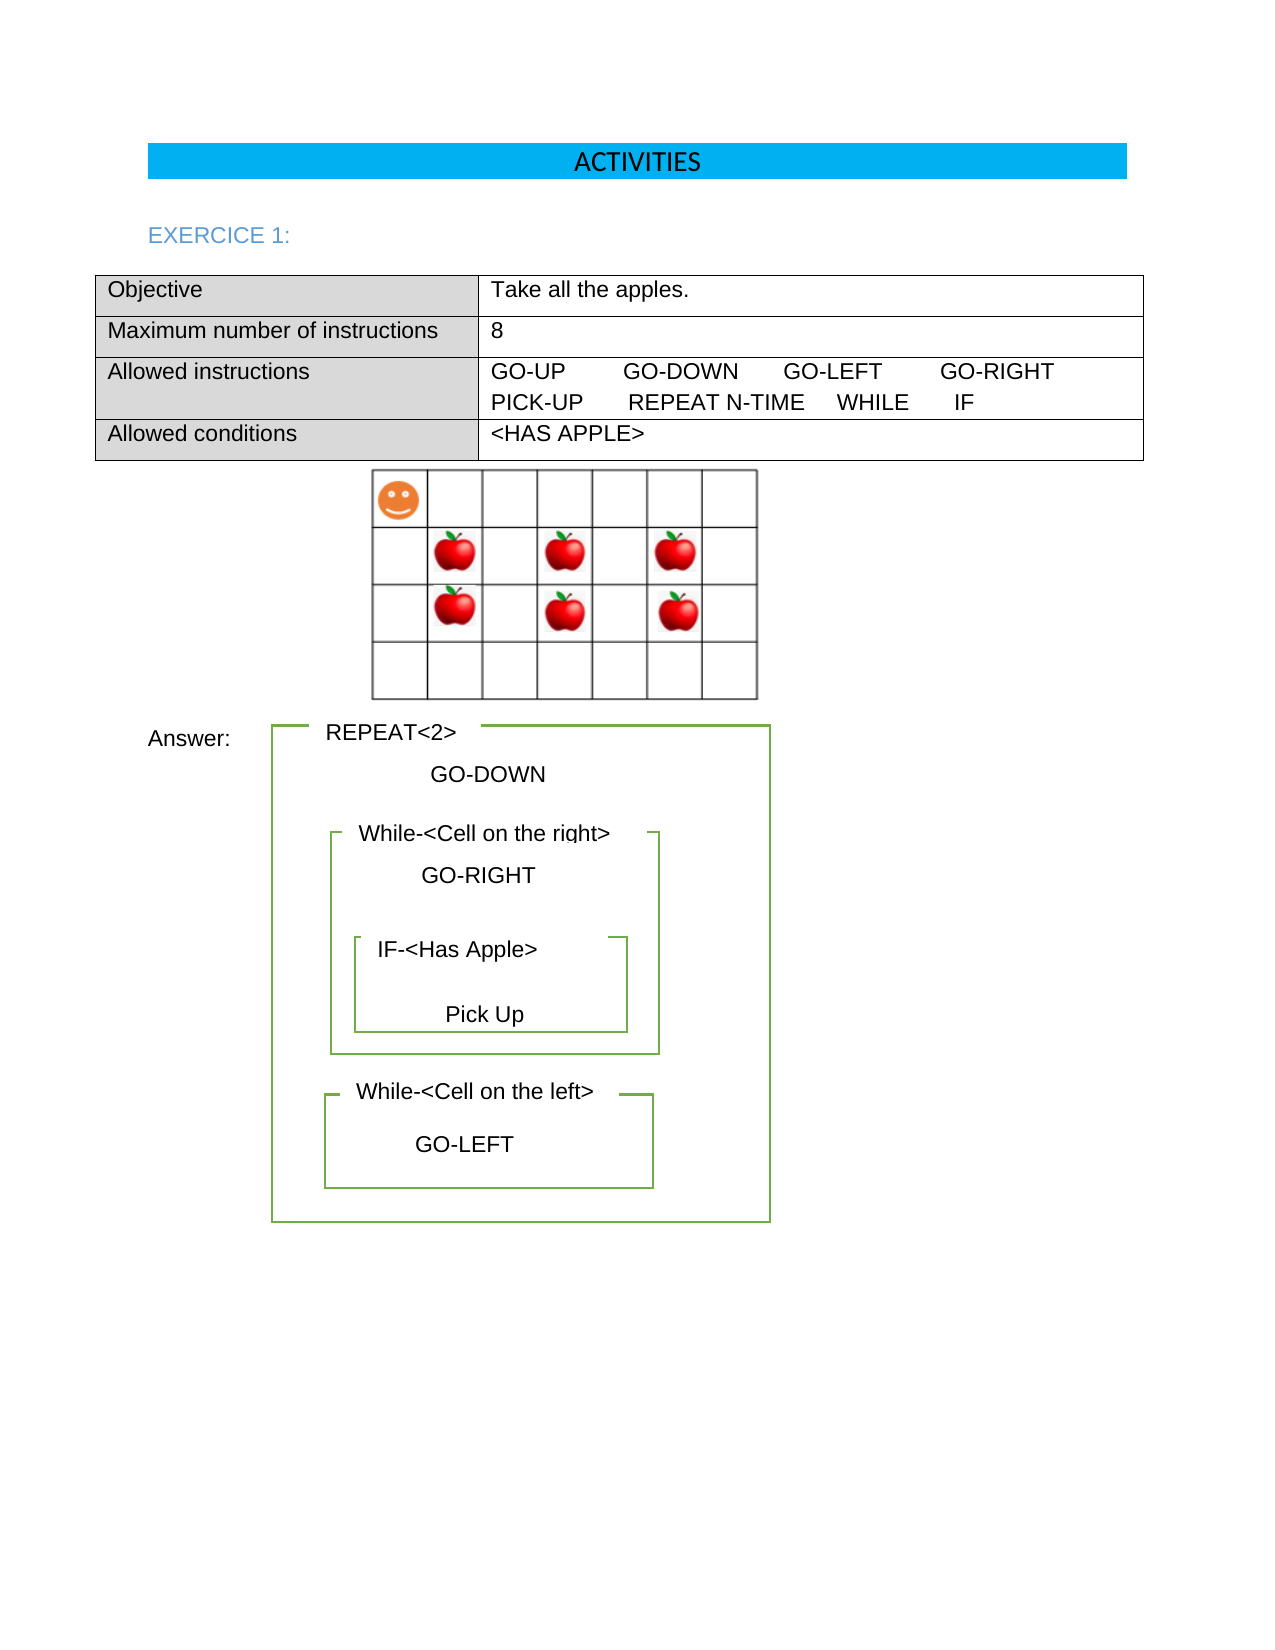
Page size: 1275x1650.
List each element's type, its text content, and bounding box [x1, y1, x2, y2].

table_cell Allowed instructions [96, 358, 478, 419]
text While-<Cell on the right> [358, 820, 631, 842]
text EXERCICE 1: [148, 222, 1127, 248]
table_cell GO-UP GO-DOWN GO-LEFT GO-RIGHT PICK-UP REPEAT N-TIME WHILE IF [479, 358, 1143, 419]
text Answer: [148, 724, 271, 751]
table_cell Maximum number of instructions [96, 317, 478, 357]
text GO-DOWN [430, 761, 546, 786]
text While-<Cell on the left> [356, 1078, 603, 1105]
table_cell Allowed conditions [96, 420, 478, 460]
table_cell 8 [479, 317, 1143, 357]
text [771, 724, 1127, 751]
text IF-<Has Apple> [377, 936, 592, 962]
table_header Objective [96, 276, 478, 316]
subtitle ACTIVITIES [148, 143, 1127, 179]
table_cell <HAS APPLE> [479, 420, 1143, 460]
table_header Take all the apples. [479, 276, 1143, 316]
text REPEAT<2> [325, 718, 465, 744]
